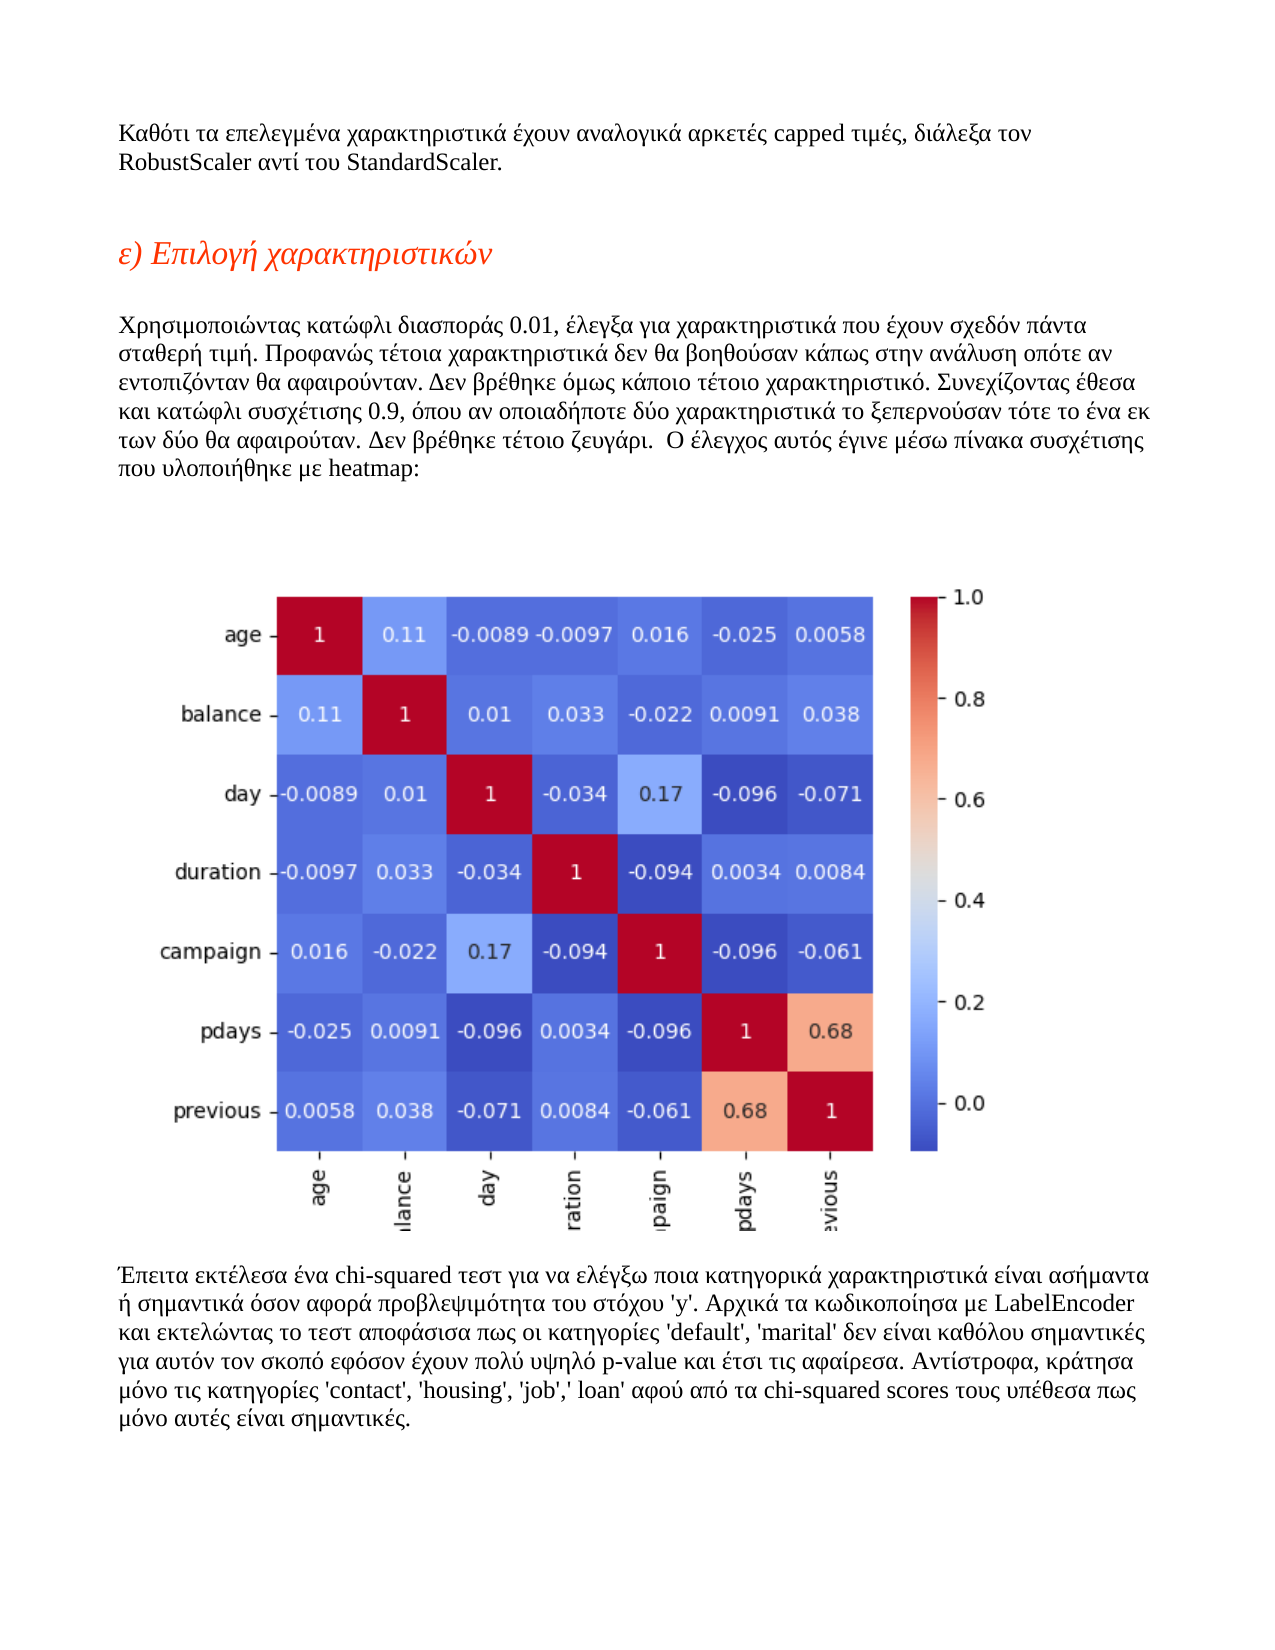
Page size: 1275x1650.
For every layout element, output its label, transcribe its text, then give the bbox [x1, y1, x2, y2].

text Χρησιμοποιώντας κατώφλι διασποράς 0.01, έλεγξα για χαρακτηριστικά που έχουν σχεδόν πάντα σταθερή τιμή. Προφανώς τέτοια χαρακτηριστικά δεν θα βοηθούσαν κάπως στην ανάλυση οπότε αν εντοπιζόνταν θα αφαιρούνταν. Δεν βρέθηκε όμως κάποιο τέτοιο χαρακτηριστικό. Συνεχίζοντας έθεσα και κατώφλι συσχέτισης 0.9, όπου αν οποιαδήποτε δύο χαρακτηριστικά το ξεπερνούσαν τότε το ένα εκ των δύο θα αφαιρούταν. Δεν βρέθηκε τέτοιο ζευγάρι. Ο έλεγχος αυτός έγινε μέσω πίνακα συσχέτισης που υλοποιήθηκε με heatmap: [118, 310, 1157, 482]
picture [157, 511, 1118, 1231]
text Έπειτα εκτέλεσα ένα chi-squared τεστ για να ελέγξω ποια κατηγορικά χαρακτηριστικά είναι ασήμαντα ή σημαντικά όσον αφορά προβλεψιμότητα του στόχου 'y'. Αρχικά τα κωδικοποίησα με LabelEncoder και εκτελώντας το τεστ αποφάσισα πως οι κατηγορίες 'default', 'marital' δεν είναι καθόλου σημαντικές για αυτόν τον σκοπό εφόσον έχουν πολύ υψηλό p-value και έτσι τις αφαίρεσα. Aντίστροφα, κράτησα μόνο τις κατηγορίες 'contact', 'housing', 'job',' loan' αφού από τα chi-squared scores τους υπέθεσα πως μόνο αυτές είναι σημαντικές. [118, 1260, 1157, 1432]
text Καθότι τα επελεγμένα χαρακτηριστικά έχουν αναλογικά αρκετές capped τιμές, διάλεξα τον RobustScaler αντί του StandardScaler. [118, 118, 1157, 176]
text ε) Επιλογή χαρακτηριστικών [118, 233, 1157, 271]
